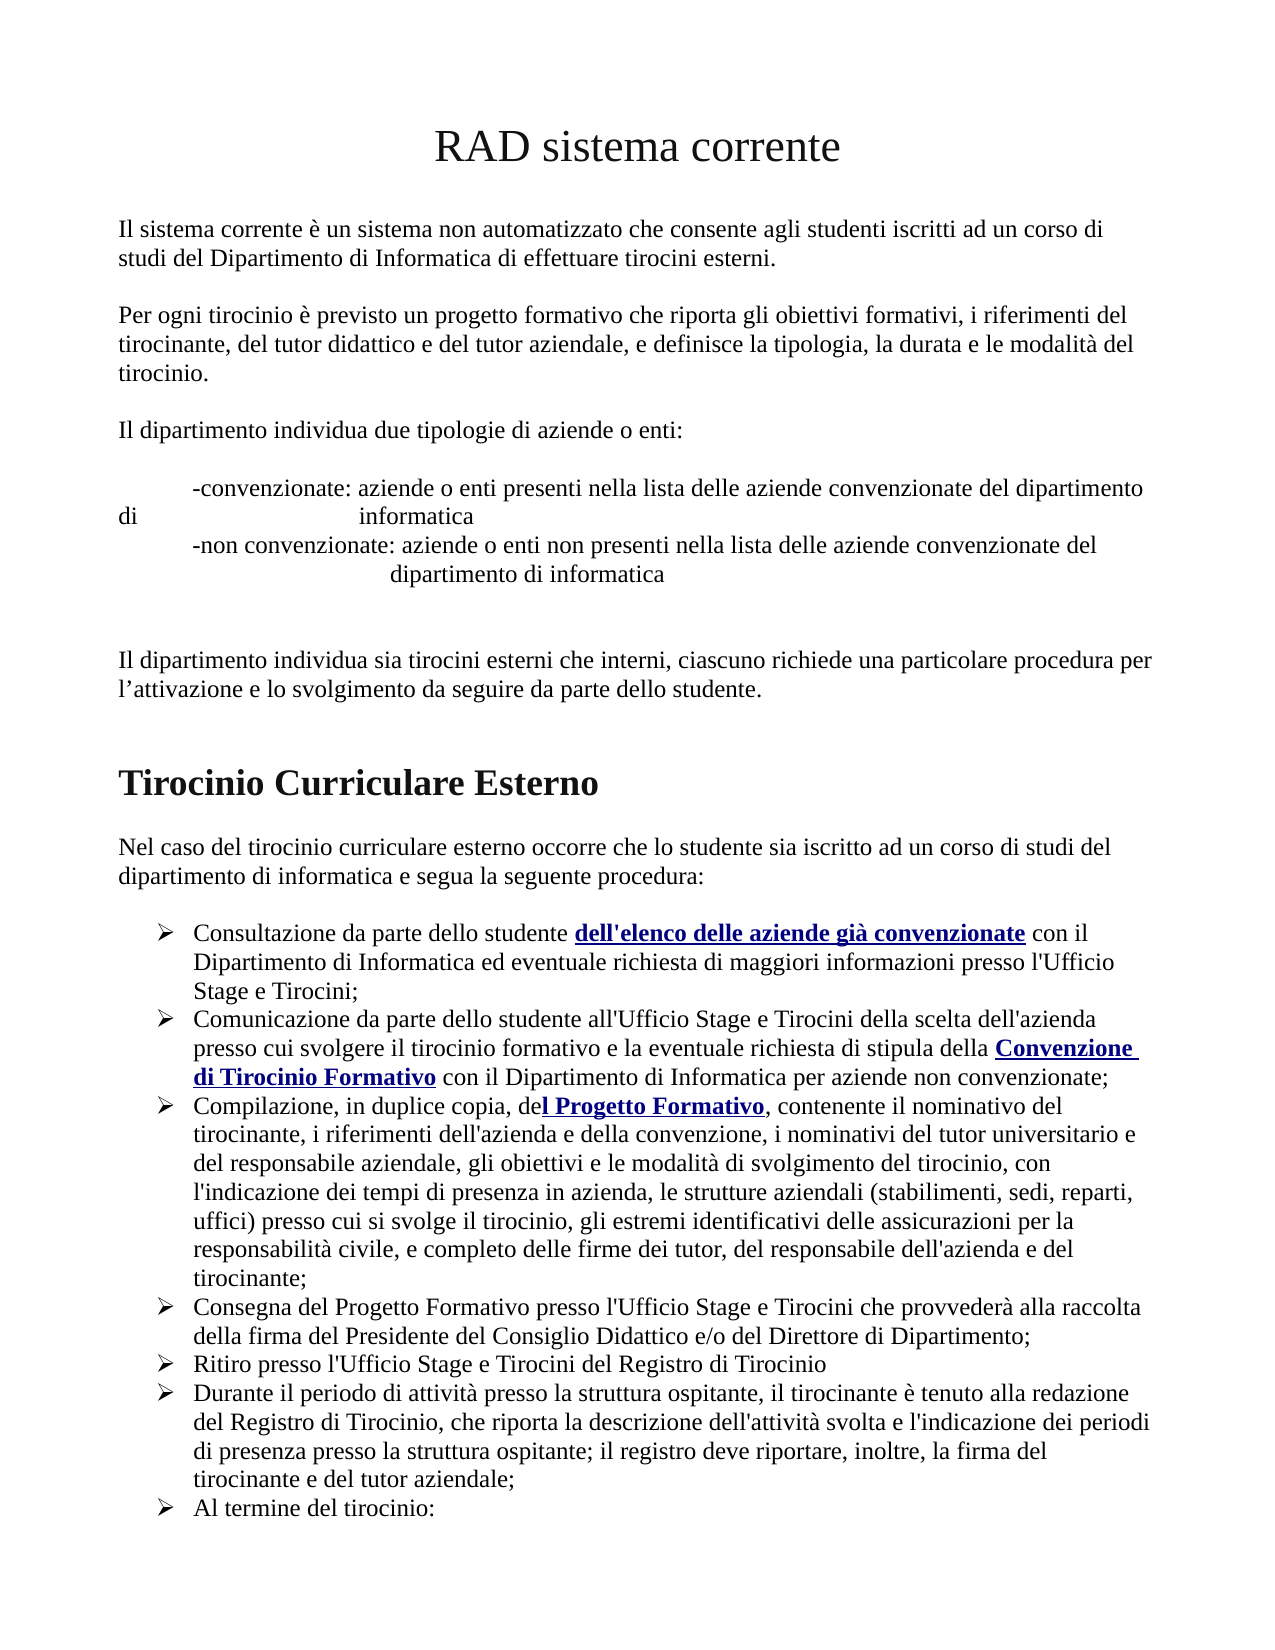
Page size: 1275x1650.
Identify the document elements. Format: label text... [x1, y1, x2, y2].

text Per ogni tirocinio è previsto un progetto formativo che riporta gli obiettivi formativi, i riferimenti del tirocinante, del tutor didattico e del tutor aziendale, e definisce la tipologia, la durata e le modalità del tirocinio. [118, 300, 1157, 386]
text Nel caso del tirocinio curriculare esterno occorre che lo studente sia iscritto ad un corso di studi del dipartimento di informatica e segua la seguente procedura: [118, 832, 1157, 889]
list Al termine del tirocinio: [156, 1493, 1157, 1522]
text -convenzionate: aziende o enti presenti nella lista delle aziende convenzionate del dipartimento di informatica [118, 473, 1157, 530]
text Il dipartimento individua due tipologie di aziende o enti: [118, 415, 1157, 444]
list Consegna del Progetto Formativo presso l'Ufficio Stage e Tirocini che provvederà alla raccolta della firma del Presidente del Consiglio Didattico e/o del Direttore di Dipartimento; [156, 1292, 1157, 1349]
text Tirocinio Curriculare Esterno [118, 760, 1157, 803]
text RAD sistema corrente [118, 118, 1157, 171]
list Consultazione da parte dello studente dell'elenco delle aziende già convenzionate con il Dipartimento di Informatica ed eventuale richiesta di maggiori informazioni presso l'Ufficio Stage e Tirocini; [156, 918, 1157, 1004]
list Comunicazione da parte dello studente all'Ufficio Stage e Tirocini della scelta dell'azienda presso cui svolgere il tirocinio formativo e la eventuale richiesta di stipula della Convenzione di Tirocinio Formativo con il Dipartimento di Informatica per aziende non convenzionate; [156, 1004, 1157, 1091]
text -non convenzionate: aziende o enti non presenti nella lista delle aziende convenzionate del dipartimento di informatica [118, 530, 1157, 588]
text Il sistema corrente è un sistema non automatizzato che consente agli studenti iscritti ad un corso di studi del Dipartimento di Informatica di effettuare tirocini esterni. [118, 214, 1157, 271]
text Il dipartimento individua sia tirocini esterni che interni, ciascuno richiede una particolare procedura per l’attivazione e lo svolgimento da seguire da parte dello studente. [118, 645, 1157, 703]
list Ritiro presso l'Ufficio Stage e Tirocini del Registro di Tirocinio [156, 1349, 1157, 1378]
list Durante il periodo di attività presso la struttura ospitante, il tirocinante è tenuto alla redazione del Registro di Tirocinio, che riporta la descrizione dell'attività svolta e l'indicazione dei periodi di presenza presso la struttura ospitante; il registro deve riportare, inoltre, la firma del tirocinante e del tutor aziendale; [156, 1378, 1157, 1493]
list Compilazione, in duplice copia, del Progetto Formativo, contenente il nominativo del tirocinante, i riferimenti dell'azienda e della convenzione, i nominativi del tutor universitario e del responsabile aziendale, gli obiettivi e le modalità di svolgimento del tirocinio, con l'indicazione dei tempi di presenza in azienda, le strutture aziendali (stabilimenti, sedi, reparti, uffici) presso cui si svolge il tirocinio, gli estremi identificativi delle assicurazioni per la responsabilità civile, e completo delle firme dei tutor, del responsabile dell'azienda e del tirocinante; [156, 1091, 1157, 1292]
